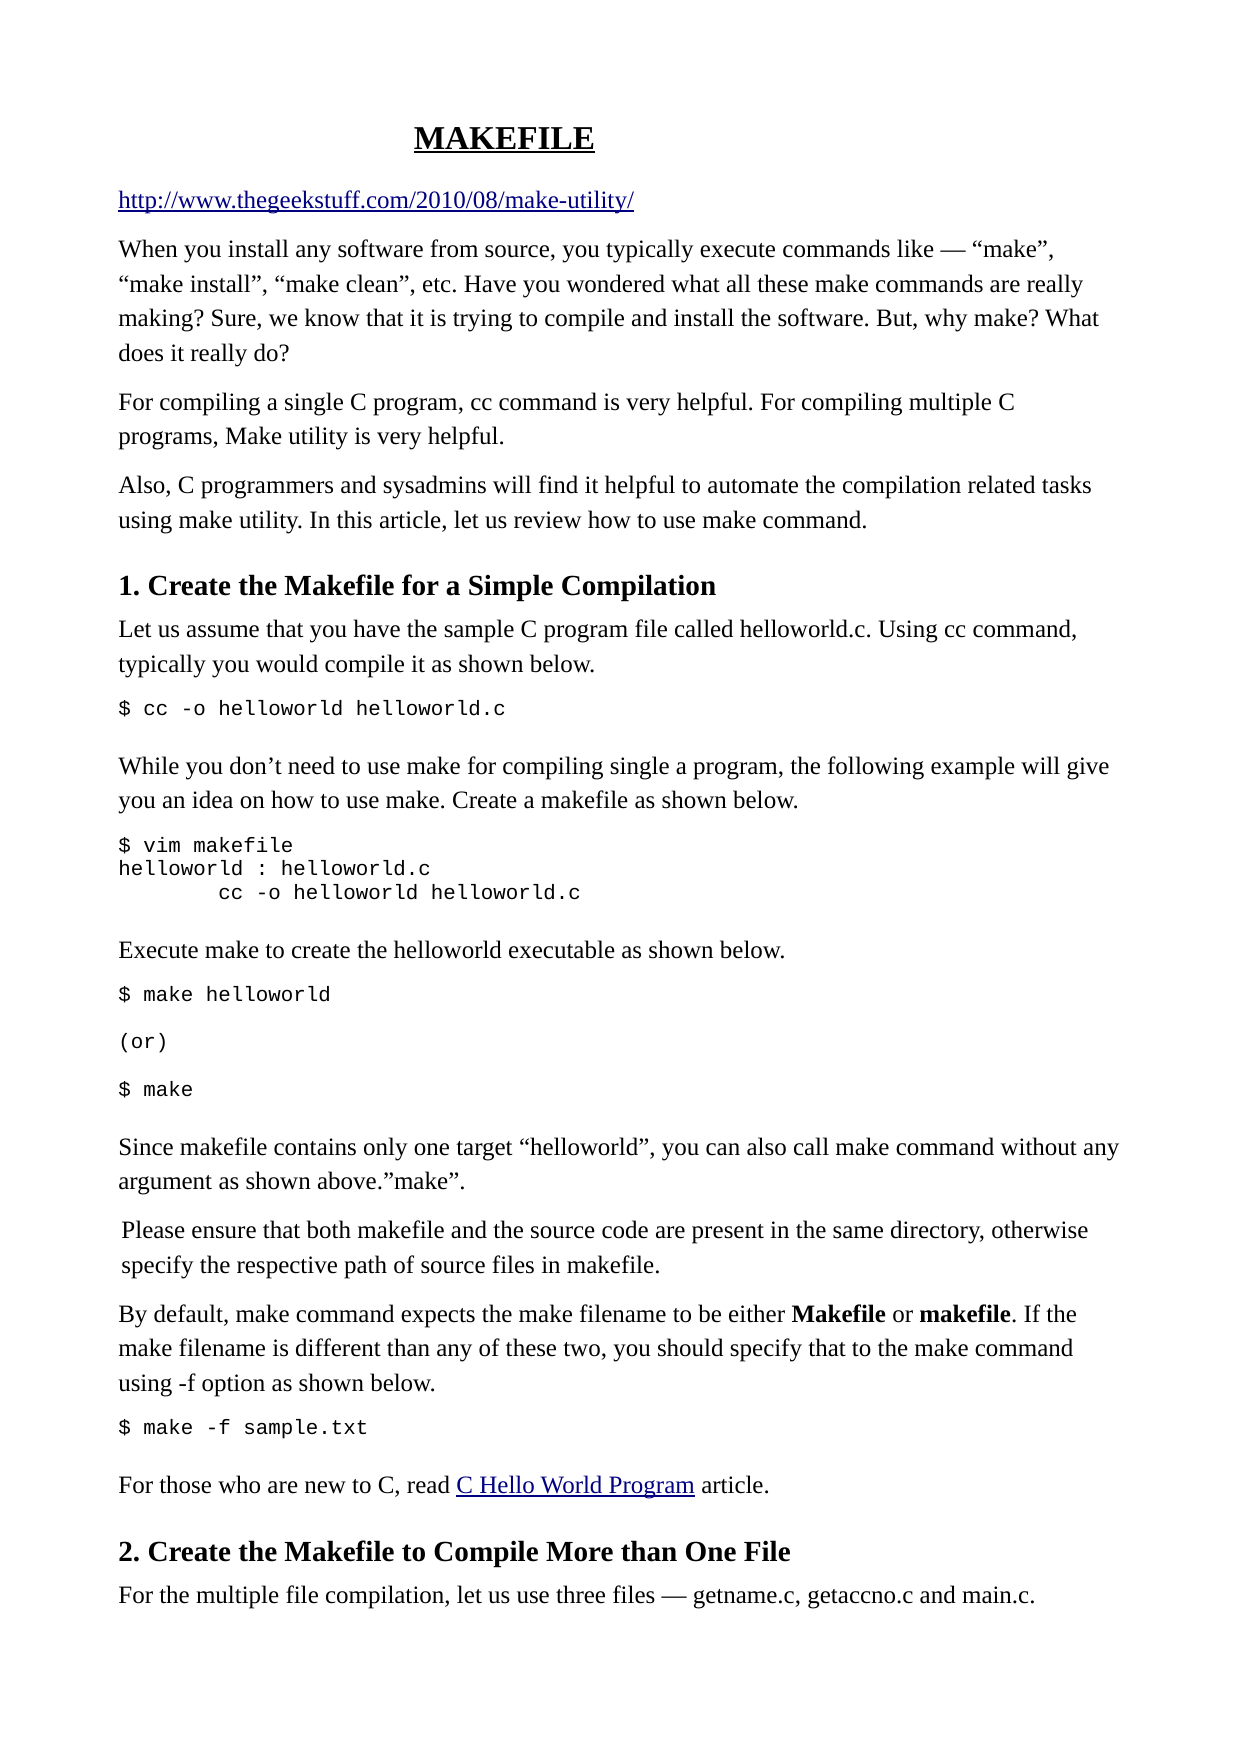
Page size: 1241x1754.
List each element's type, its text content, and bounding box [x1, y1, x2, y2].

text $ cc -o helloworld helloworld.c [118, 698, 1122, 722]
text helloworld : helloworld.c [118, 858, 1122, 882]
text Please ensure that both makefile and the source code are present in the same directory, otherwise specify the respective path of source files in makefile. [121, 1215, 1122, 1279]
text When you install any software from source, you typically execute commands like — “make”, “make install”, “make clean”, etc. Have you wondered what all these make commands are really making? Sure, we know that it is trying to compile and install the software. But, why make? What does it really do? [118, 234, 1122, 366]
text By default, make command expects the make filename to be either Makefile or makefile. If the make filename is different than any of these two, you should specify that to the make command using -f option as shown below. [118, 1299, 1122, 1397]
text Let us assume that you have the sample C program file called helloworld.c. Using cc command, typically you would compile it as shown below. [118, 614, 1122, 678]
text cc -o helloworld helloworld.c [118, 882, 1122, 906]
text While you don’t need to use make for compiling single a program, the following example will give you an idea on how to use make. Create a makefile as shown below. [118, 751, 1122, 814]
text $ make [118, 1079, 1122, 1102]
text http://www.thegeekstuff.com/2010/08/make-utility/ [118, 185, 1122, 214]
text (or) [118, 1031, 1122, 1055]
text Execute make to create the helloworld executable as shown below. [118, 935, 1122, 964]
text For those who are new to C, read C Hello World Program article. [118, 1470, 1122, 1499]
text For compiling a single C program, cc command is very helpful. For compiling multiple C programs, Make utility is very helpful. [118, 387, 1122, 450]
text $ vim makefile [118, 835, 1122, 858]
text For the multiple file compilation, let us use three files — getname.c, getaccno.c and main.c. [118, 1580, 1122, 1608]
text Also, C programmers and sysadmins will find it helpful to automate the compilation related tasks using make utility. In this article, let us review how to use make command. [118, 470, 1122, 533]
text $ make helloworld [118, 984, 1122, 1008]
subtitle 2. Create the Makefile to Compile More than One File [118, 1534, 1122, 1567]
text MAKEFILE [118, 118, 1122, 156]
text Since makefile contains only one target “helloworld”, you can also call make command without any argument as shown above.”make”. [118, 1132, 1122, 1195]
text $ make -f sample.txt [118, 1417, 1122, 1441]
subtitle 1. Create the Makefile for a Simple Compilation [118, 568, 1122, 602]
